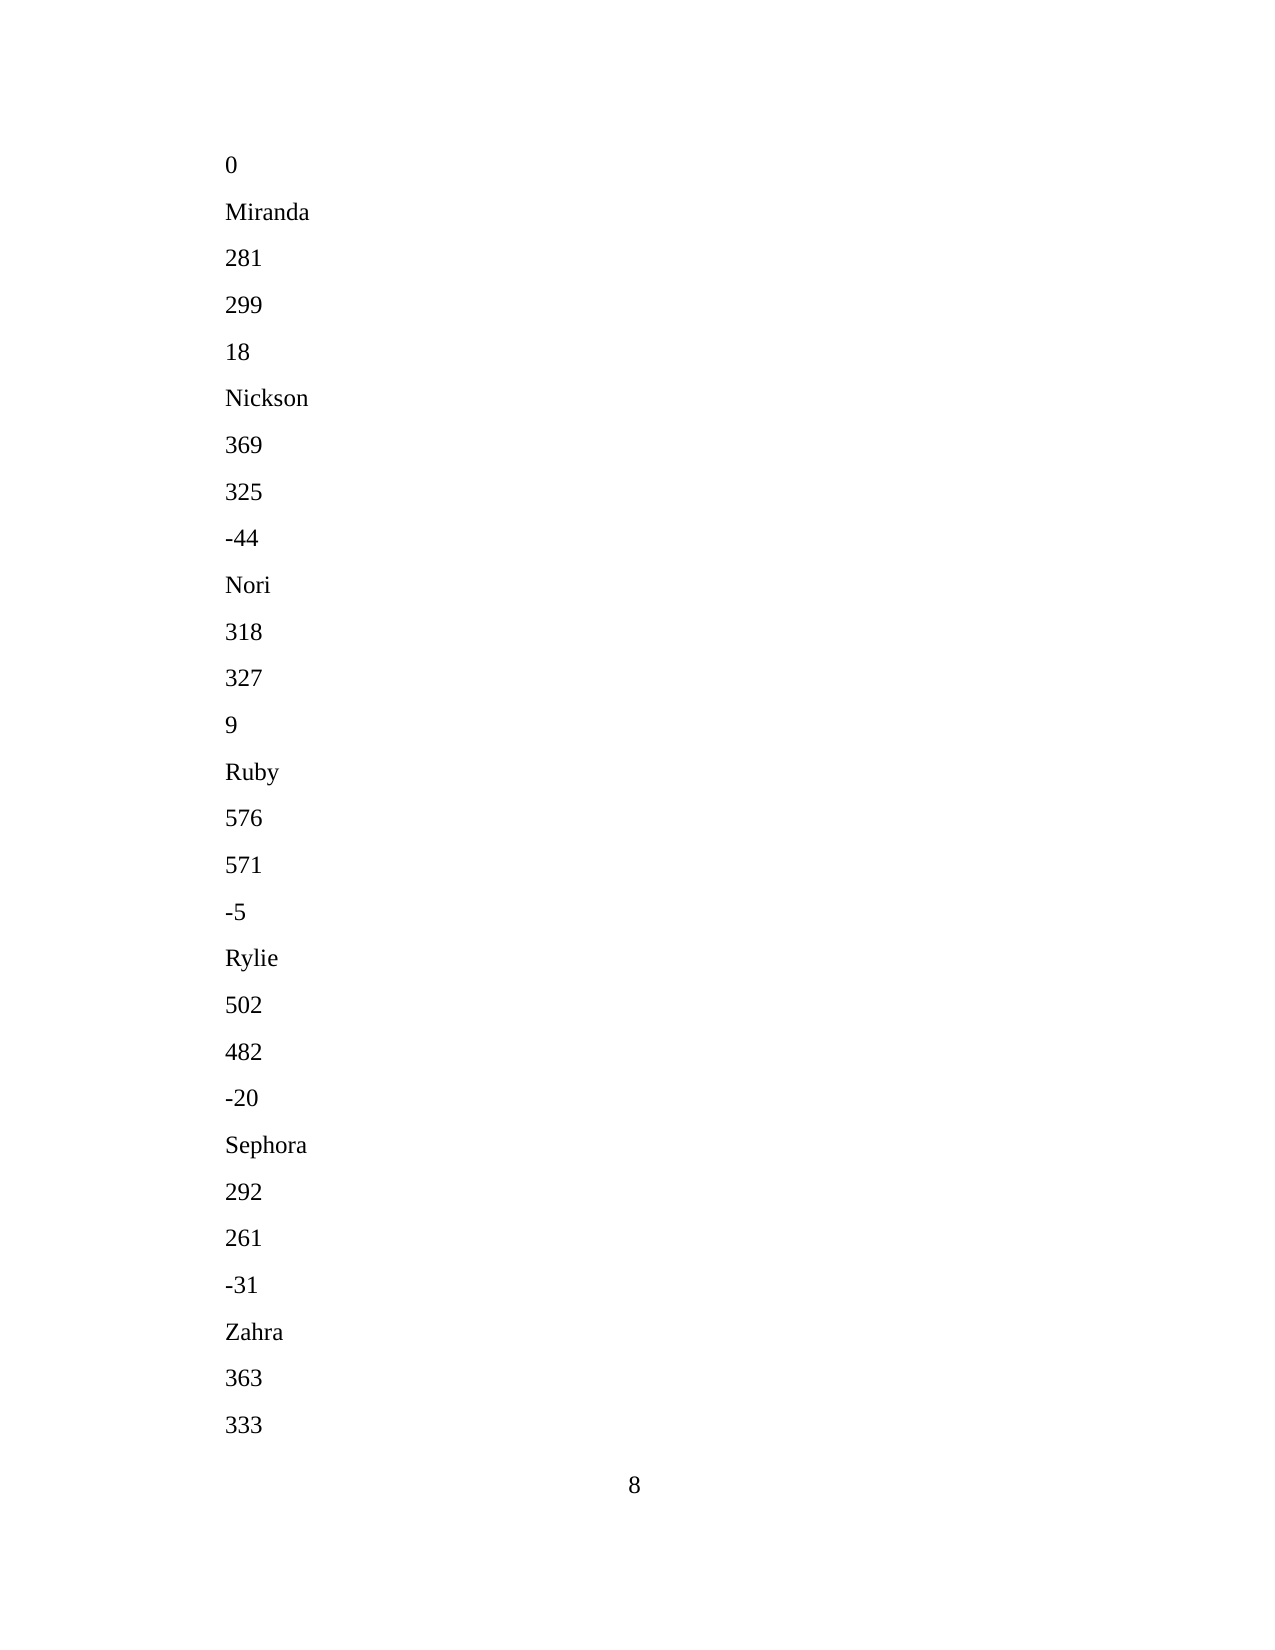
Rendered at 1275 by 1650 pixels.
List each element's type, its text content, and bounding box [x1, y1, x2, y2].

list Nori [187, 570, 1125, 599]
list 261 [187, 1223, 1125, 1252]
list 318 [187, 617, 1125, 645]
list -20 [187, 1083, 1125, 1112]
list Miranda [187, 197, 1125, 225]
list 299 [187, 290, 1125, 319]
list 18 [187, 337, 1125, 365]
list Ruby [187, 757, 1125, 785]
list 9 [187, 710, 1125, 739]
list 576 [187, 803, 1125, 832]
list 502 [187, 990, 1125, 1019]
list 281 [187, 243, 1125, 272]
list 292 [187, 1177, 1125, 1205]
list Zahra [187, 1317, 1125, 1345]
list 0 [187, 150, 1125, 179]
list -5 [187, 897, 1125, 925]
list 482 [187, 1037, 1125, 1065]
list Rylie [187, 943, 1125, 972]
list 363 [187, 1363, 1125, 1392]
list 333 [187, 1410, 1125, 1439]
list Sephora [187, 1130, 1125, 1159]
list 327 [187, 663, 1125, 692]
list 369 [187, 430, 1125, 459]
list 325 [187, 477, 1125, 505]
list -44 [187, 523, 1125, 552]
list Nickson [187, 383, 1125, 412]
list -31 [187, 1270, 1125, 1299]
list 571 [187, 850, 1125, 879]
